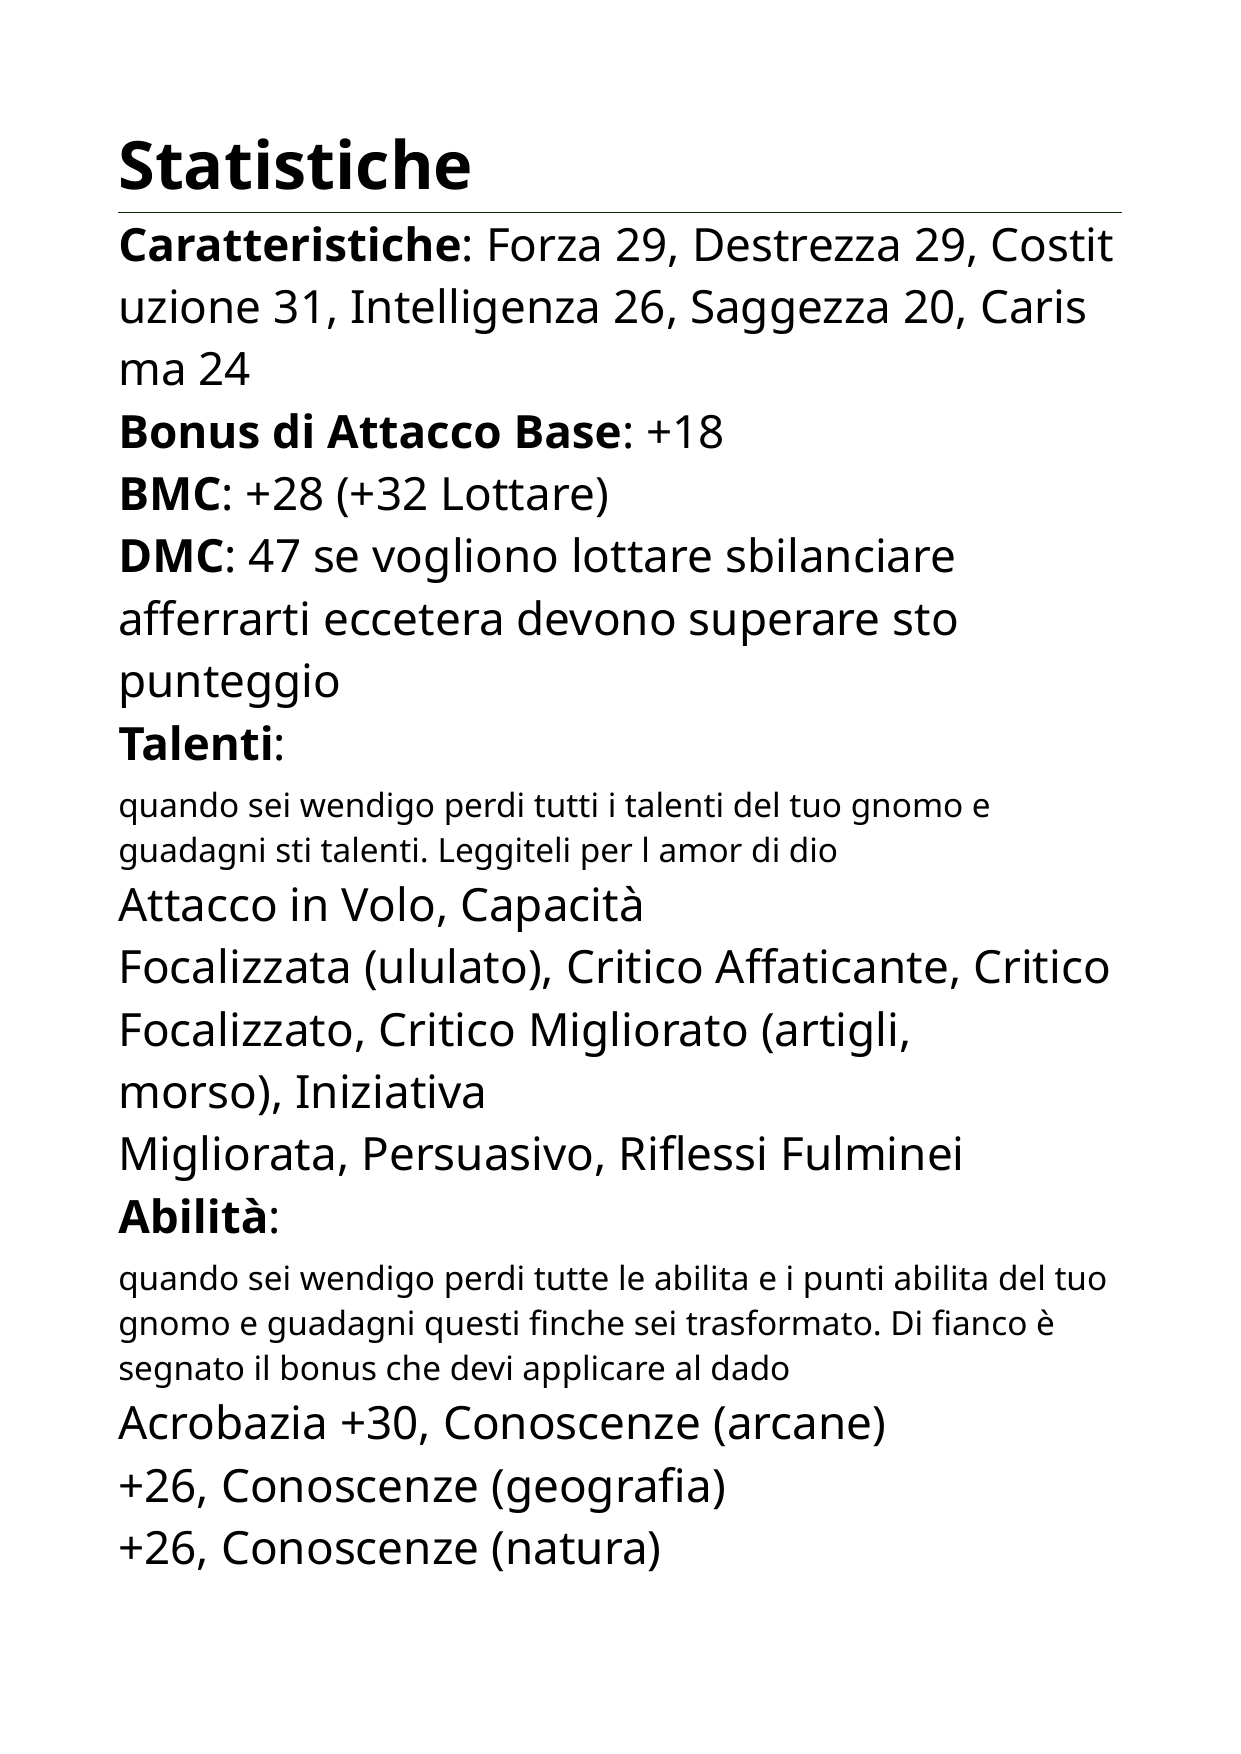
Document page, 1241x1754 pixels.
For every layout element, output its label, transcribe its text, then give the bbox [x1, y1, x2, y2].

text Caratteristiche: Forza 29, Destrezza 29, Costituzione 31, Intelligenza 26, Saggezza 20, Carisma 24 Bonus di Attacco Base: +18 BMC: +28 (+32 Lottare) DMC: 47 se vogliono lottare sbilanciare afferrarti eccetera devono superare sto punteggio Talenti: [118, 213, 1122, 773]
text Attacco in Volo, Capacità Focalizzata (ululato), Critico Affaticante, Critico Focalizzato, Critico Migliorato (artigli, morso), Iniziativa Migliorata, Persuasivo, Riflessi Fulminei Abilità: [118, 872, 1122, 1247]
subtitle Statistiche [118, 118, 1122, 212]
text quando sei wendigo perdi tutti i talenti del tuo gnomo e guadagni sti talenti. Leggiteli per l amor di dio [118, 781, 1122, 872]
text quando sei wendigo perdi tutte le abilita e i punti abilita del tuo gnomo e guadagni questi finche sei trasformato. Di fianco è segnato il bonus che devi applicare al dado [118, 1254, 1122, 1391]
text Acrobazia +30, Conoscenze (arcane) +26, Conoscenze (geografia) +26, Conoscenze (natura) [118, 1391, 1122, 1578]
